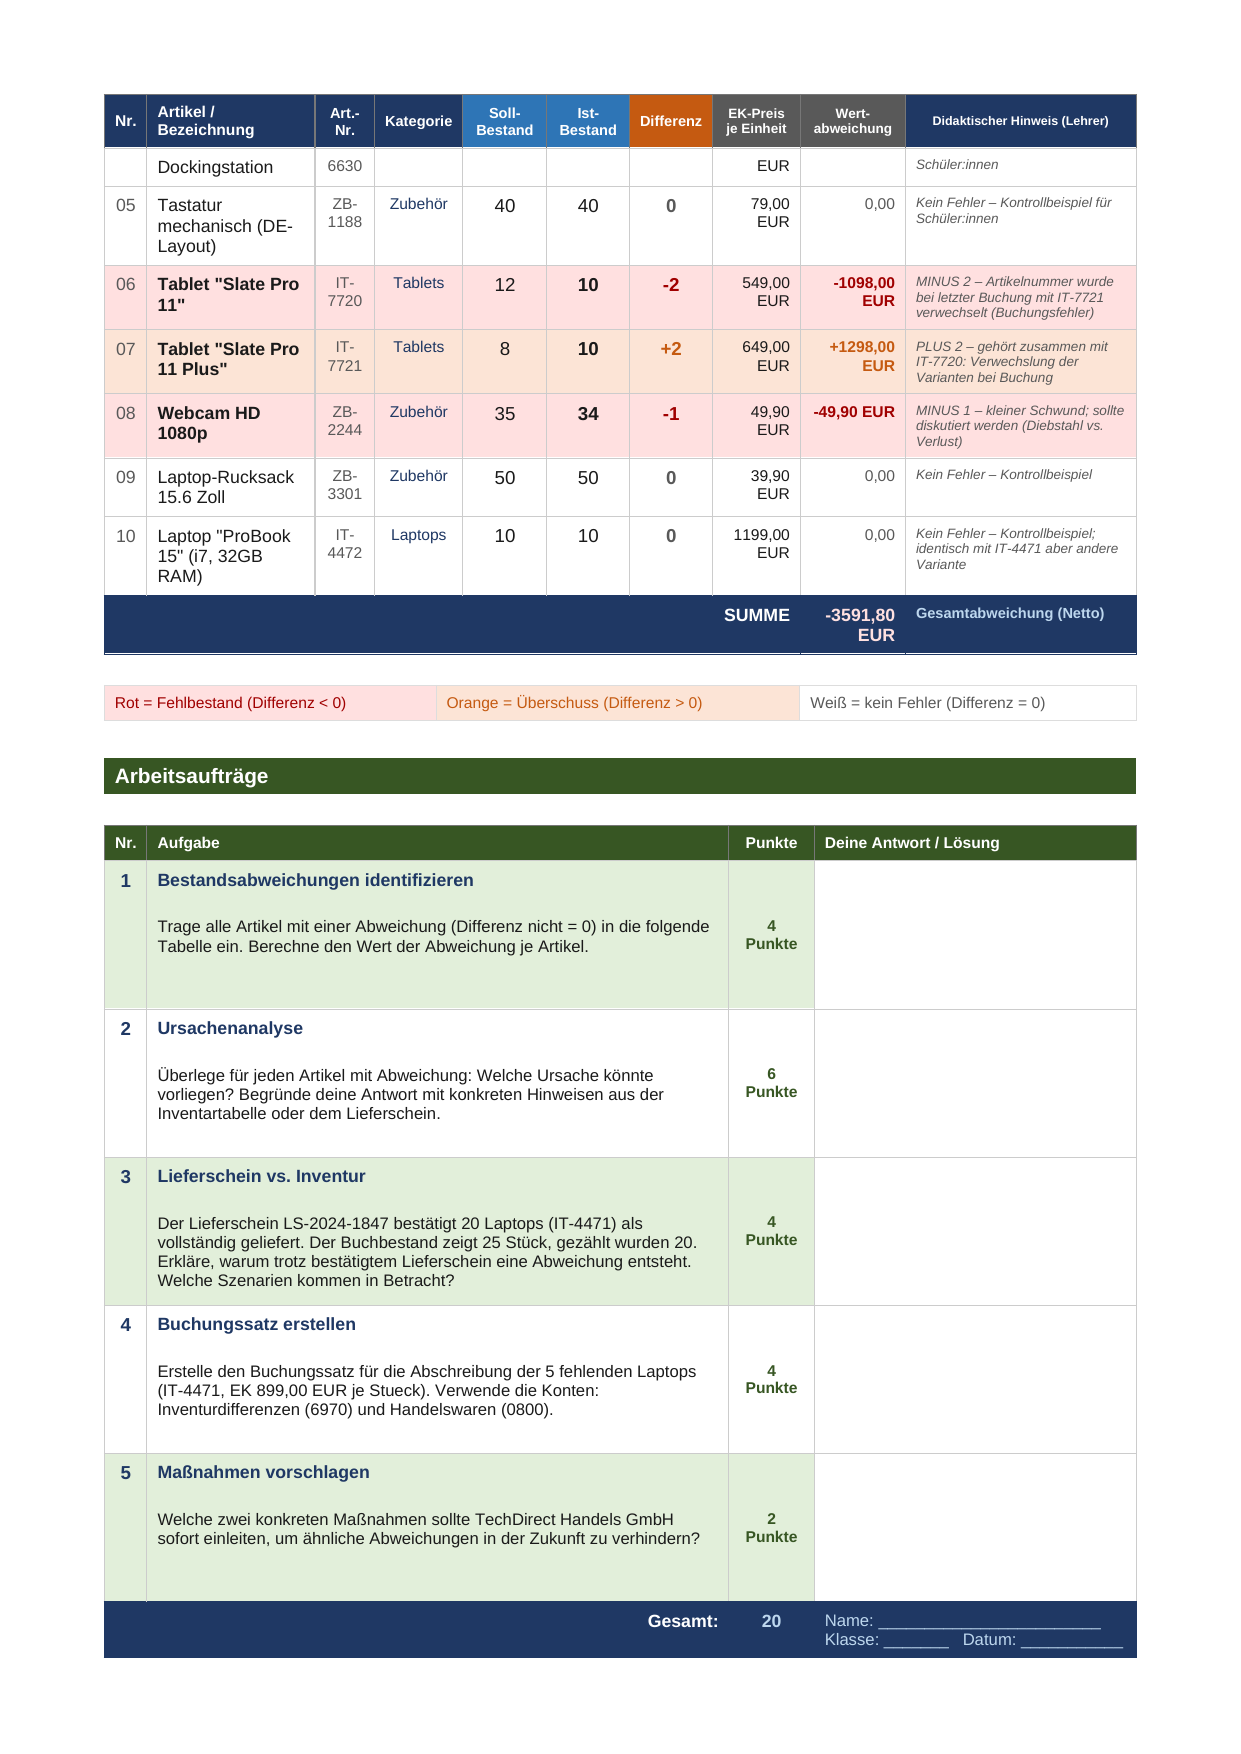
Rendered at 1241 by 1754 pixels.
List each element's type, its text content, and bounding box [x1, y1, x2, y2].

table_cell 0,00 [801, 517, 905, 595]
table_cell 35 [463, 394, 546, 457]
table_cell [815, 1306, 1136, 1453]
table_cell -1098,00 EUR [801, 266, 905, 329]
table_cell 10 [463, 517, 546, 595]
table_cell Name: ________________________ Klasse: _______ Datum: ___________ [815, 1602, 1136, 1657]
table_header Soll- Bestand [463, 95, 546, 147]
table_cell Tablets [375, 330, 462, 393]
table_cell Kein Fehler – Kontrollbeispiel; identisch mit IT-4471 aber andere Variante [906, 517, 1136, 595]
table_cell Laptop-Rucksack 15.6 Zoll [147, 459, 314, 516]
table_header Wert- abweichung [801, 95, 905, 147]
table_cell Tablets [375, 266, 462, 329]
table_cell Tastatur mechanisch (DE-Layout) [147, 187, 314, 264]
table_header Punkte [729, 826, 814, 860]
table_cell 1199,00 EUR [713, 517, 800, 595]
table_cell 49,90 EUR [713, 394, 800, 457]
table_cell 1 [105, 861, 146, 1008]
table_cell [375, 149, 462, 186]
table_cell IT-7720 [316, 266, 374, 329]
table_cell IT-4472 [316, 517, 374, 595]
table_cell 10 [547, 517, 629, 595]
table_cell 39,90 EUR [713, 459, 800, 516]
table_cell -2 [630, 266, 712, 329]
table_cell 549,00 EUR [713, 266, 800, 329]
table_cell SUMME [105, 596, 800, 653]
table_cell Schüler:innen [906, 149, 1136, 186]
table_cell Dockingstation [147, 149, 314, 186]
table_cell Kein Fehler – Kontrollbeispiel für Schüler:innen [906, 187, 1136, 264]
table_cell 4 Punkte [729, 861, 814, 1008]
table_cell Tablet "Slate Pro 11 Plus" [147, 330, 314, 393]
table_cell MINUS 2 – Artikelnummer wurde bei letzter Buchung mit IT-7721 verwechselt (Buchungsfehler) [906, 266, 1136, 329]
table_cell 20 [729, 1602, 814, 1657]
table_header Nr. [105, 826, 146, 860]
table_header Arbeitsaufträge [104, 758, 1136, 794]
table_cell 649,00 EUR [713, 330, 800, 393]
table_cell Laptop "ProBook 15" (i7, 32GB RAM) [147, 517, 314, 595]
table_cell +2 [630, 330, 712, 393]
table_cell Maßnahmen vorschlagen Welche zwei konkreten Maßnahmen sollte TechDirect Handels GmbH sofort einleiten, um ähnliche Abweichungen in der Zukunft zu verhindern? [147, 1454, 728, 1601]
table_cell -1 [630, 394, 712, 457]
table_cell Zubehör [375, 187, 462, 264]
table_cell 34 [547, 394, 629, 457]
table_cell Lieferschein vs. Inventur Der Lieferschein LS-2024-1847 bestätigt 20 Laptops (IT-4471) als vollständig geliefert. Der Buchbestand zeigt 25 Stück, gezählt wurden 20. Erkläre, warum trotz bestätigtem Lieferschein eine Abweichung entsteht. Welche Szenarien kommen in Betracht? [147, 1158, 728, 1305]
table_cell [815, 1010, 1136, 1157]
table_cell 07 [105, 330, 146, 393]
table_cell [463, 149, 546, 186]
table_cell 5 [105, 1454, 146, 1601]
table_header Weiß = kein Fehler (Differenz = 0) [800, 686, 1136, 720]
table_cell 50 [463, 459, 546, 516]
table_header Deine Antwort / Lösung [815, 826, 1136, 860]
table_cell [815, 1454, 1136, 1601]
table_cell 10 [547, 266, 629, 329]
table_cell 50 [547, 459, 629, 516]
table_cell 0 [630, 459, 712, 516]
table_cell ZB-1188 [316, 187, 374, 264]
table_header Didaktischer Hinweis (Lehrer) [906, 95, 1136, 147]
table_cell 06 [105, 266, 146, 329]
table_cell 0,00 [801, 459, 905, 516]
table_cell ZB-3301 [316, 459, 374, 516]
table_header Aufgabe [147, 826, 728, 860]
table_header Orange = Überschuss (Differenz > 0) [437, 686, 799, 720]
table_cell 40 [547, 187, 629, 264]
table_cell 05 [105, 187, 146, 264]
table_cell 10 [547, 330, 629, 393]
table_cell [630, 149, 712, 186]
table_cell 08 [105, 394, 146, 457]
table_cell Buchungssatz erstellen Erstelle den Buchungssatz für die Abschreibung der 5 fehlenden Laptops (IT-4471, EK 899,00 EUR je Stueck). Verwende die Konten: Inventurdifferenzen (6970) und Handelswaren (0800). [147, 1306, 728, 1453]
table_cell 0 [630, 187, 712, 264]
table_header Nr. [105, 95, 146, 147]
table_cell Kein Fehler – Kontrollbeispiel [906, 459, 1136, 516]
table_cell 4 Punkte [729, 1306, 814, 1453]
table_cell 10 [105, 517, 146, 595]
table_header Kategorie [375, 95, 462, 147]
table_cell [815, 1158, 1136, 1305]
table_cell IT-7721 [316, 330, 374, 393]
table_cell 09 [105, 459, 146, 516]
table_header Artikel / Bezeichnung [147, 95, 314, 147]
table_cell 6 Punkte [729, 1010, 814, 1157]
table_cell Gesamt: [105, 1602, 728, 1657]
table_cell [547, 149, 629, 186]
table_cell 0,00 [801, 187, 905, 264]
table_cell [815, 861, 1136, 1008]
table_cell -3591,80 EUR [801, 596, 905, 653]
table_cell 6630 [316, 149, 374, 186]
table_header Art.-Nr. [316, 95, 374, 147]
table_cell Tablet "Slate Pro 11" [147, 266, 314, 329]
table_cell -49,90 EUR [801, 394, 905, 457]
table_header Ist- Bestand [547, 95, 629, 147]
table_header Rot = Fehlbestand (Differenz < 0) [105, 686, 436, 720]
table_cell 4 [105, 1306, 146, 1453]
table_cell Zubehör [375, 394, 462, 457]
table_header EK-Preis je Einheit [713, 95, 800, 147]
table_cell [801, 149, 905, 186]
table_cell Gesamtabweichung (Netto) [906, 596, 1136, 653]
table_cell 0 [630, 517, 712, 595]
table_cell [105, 149, 146, 186]
table_cell 79,00 EUR [713, 187, 800, 264]
table_cell EUR [713, 149, 800, 186]
table_cell 2 Punkte [729, 1454, 814, 1601]
table_cell PLUS 2 – gehört zusammen mit IT-7720: Verwechslung der Varianten bei Buchung [906, 330, 1136, 393]
table_header Differenz [630, 95, 712, 147]
table_cell 2 [105, 1010, 146, 1157]
table_cell +1298,00 EUR [801, 330, 905, 393]
table_cell 8 [463, 330, 546, 393]
table_cell 4 Punkte [729, 1158, 814, 1305]
table_cell MINUS 1 – kleiner Schwund; sollte diskutiert werden (Diebstahl vs. Verlust) [906, 394, 1136, 457]
table_cell 3 [105, 1158, 146, 1305]
table_cell Webcam HD 1080p [147, 394, 314, 457]
table_cell Zubehör [375, 459, 462, 516]
table_cell 12 [463, 266, 546, 329]
table_cell 40 [463, 187, 546, 264]
table_cell Bestandsabweichungen identifizieren Trage alle Artikel mit einer Abweichung (Differenz nicht = 0) in die folgende Tabelle ein. Berechne den Wert der Abweichung je Artikel. [147, 861, 728, 1008]
table_cell ZB-2244 [316, 394, 374, 457]
table_cell Laptops [375, 517, 462, 595]
table_cell Ursachenanalyse Überlege für jeden Artikel mit Abweichung: Welche Ursache könnte vorliegen? Begründe deine Antwort mit konkreten Hinweisen aus der Inventartabelle oder dem Lieferschein. [147, 1010, 728, 1157]
